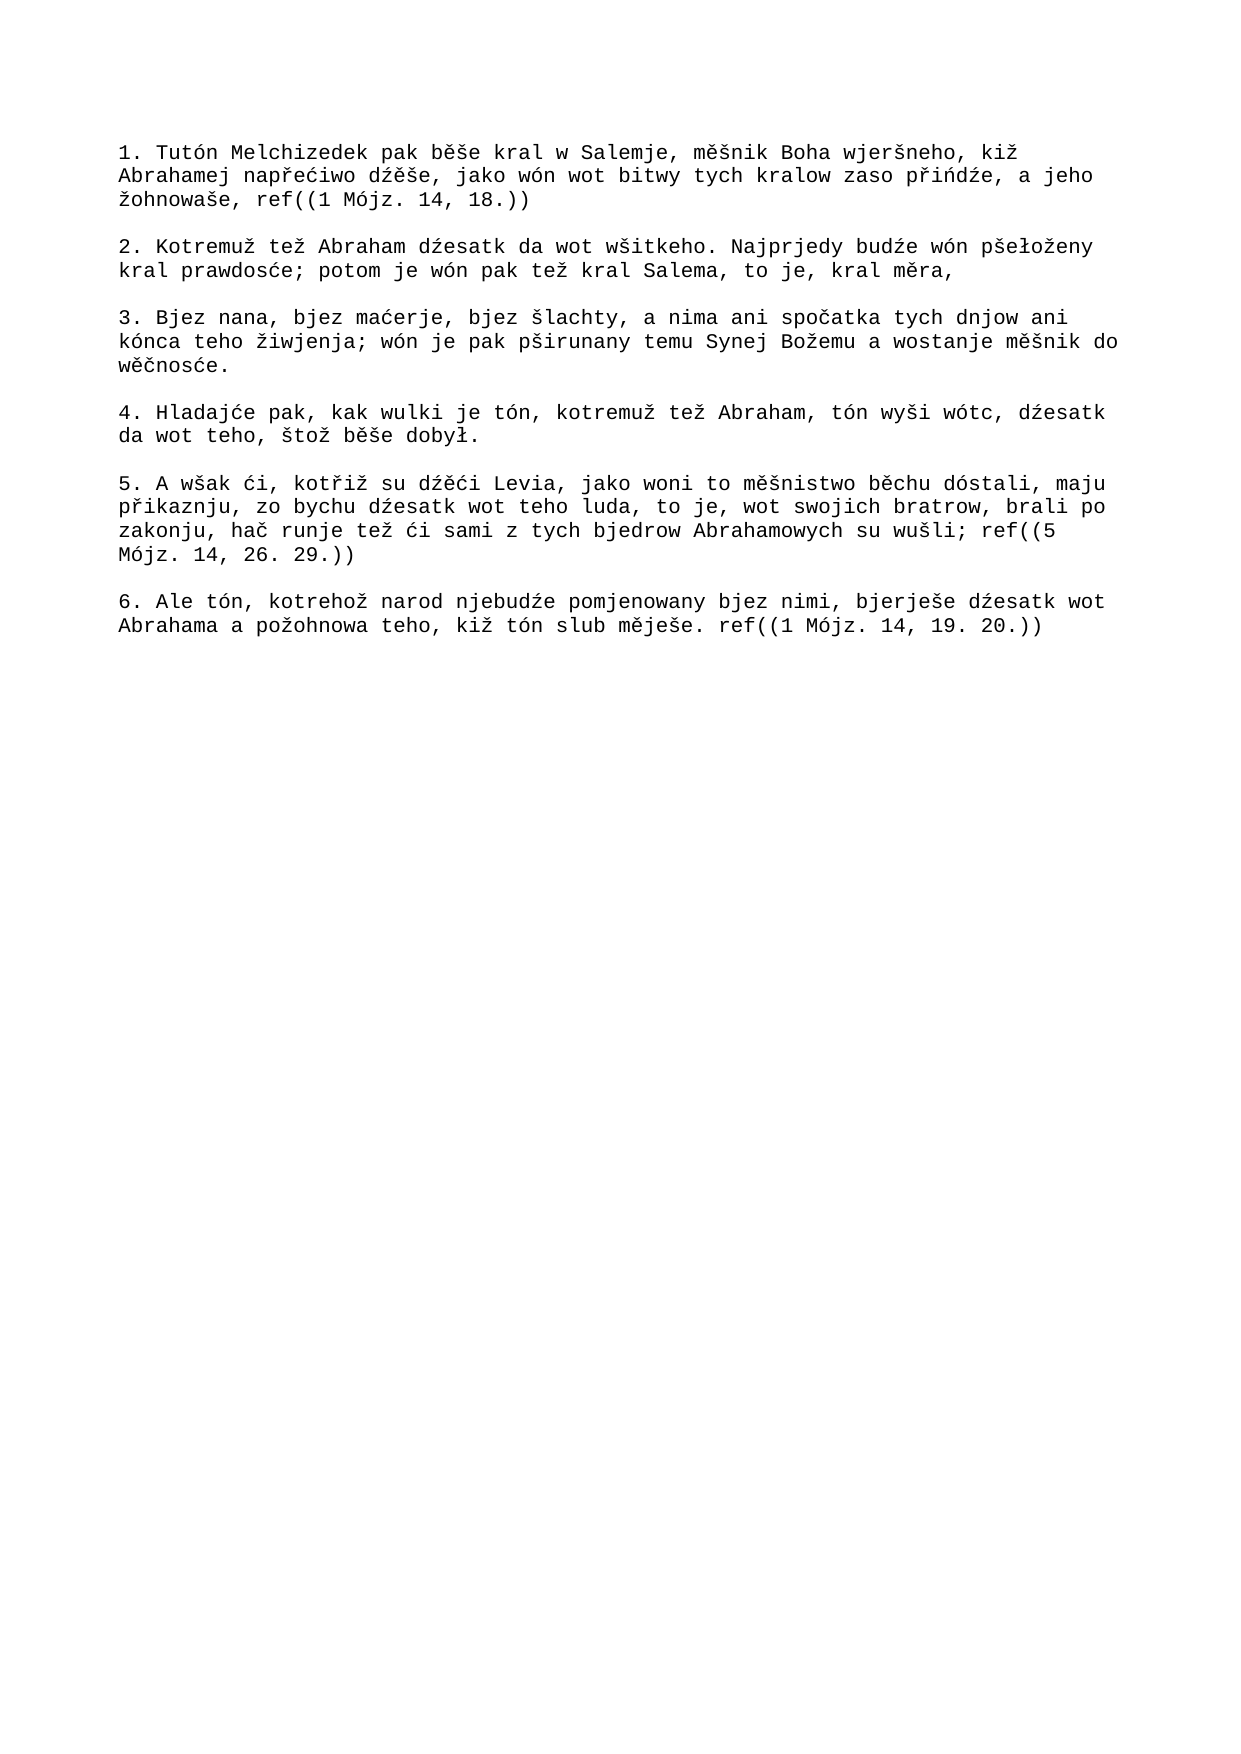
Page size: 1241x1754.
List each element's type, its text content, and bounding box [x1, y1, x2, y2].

text 5. A wšak ći, kotřiž su dźěći Levia, jako woni to měšnistwo běchu dóstali, maju přikaznju, zo bychu dźesatk wot teho luda, to je, wot swojich bratrow, brali po zakonju, hač runje tež ći sami z tych bjedrow Abrahamowych su wušli; ref((5 Mójz. 14, 26. 29.)) [118, 473, 1122, 567]
text 4. Hladajće pak, kak wulki je tón, kotremuž tež Abraham, tón wyši wótc, dźesatk da wot teho, štož běše dobył. [118, 402, 1122, 449]
text 6. Ale tón, kotrehož narod njebudźe pomjenowany bjez nimi, bjerješe dźesatk wot Abrahama a požohnowa teho, kiž tón slub měješe. ref((1 Mójz. 14, 19. 20.)) [118, 591, 1122, 638]
text 3. Bjez nana, bjez maćerje, bjez šlachty, a nima ani spočatka tych dnjow ani kónca teho žiwjenja; wón je pak pširunany temu Synej Božemu a wostanje měšnik do wěčnosće. [118, 307, 1122, 378]
text 2. Kotremuž tež Abraham dźesatk da wot wšitkeho. Najprjedy budźe wón pšełoženy kral prawdosće; potom je wón pak tež kral Salema, to je, kral měra, [118, 236, 1122, 284]
text 1. Tutón Melchizedek pak běše kral w Salemje, měšnik Boha wjeršneho, kiž Abrahamej napřećiwo dźěše, jako wón wot bitwy tych kralow zaso přińdźe, a jeho žohnowaše, ref((1 Mójz. 14, 18.)) [118, 142, 1122, 213]
